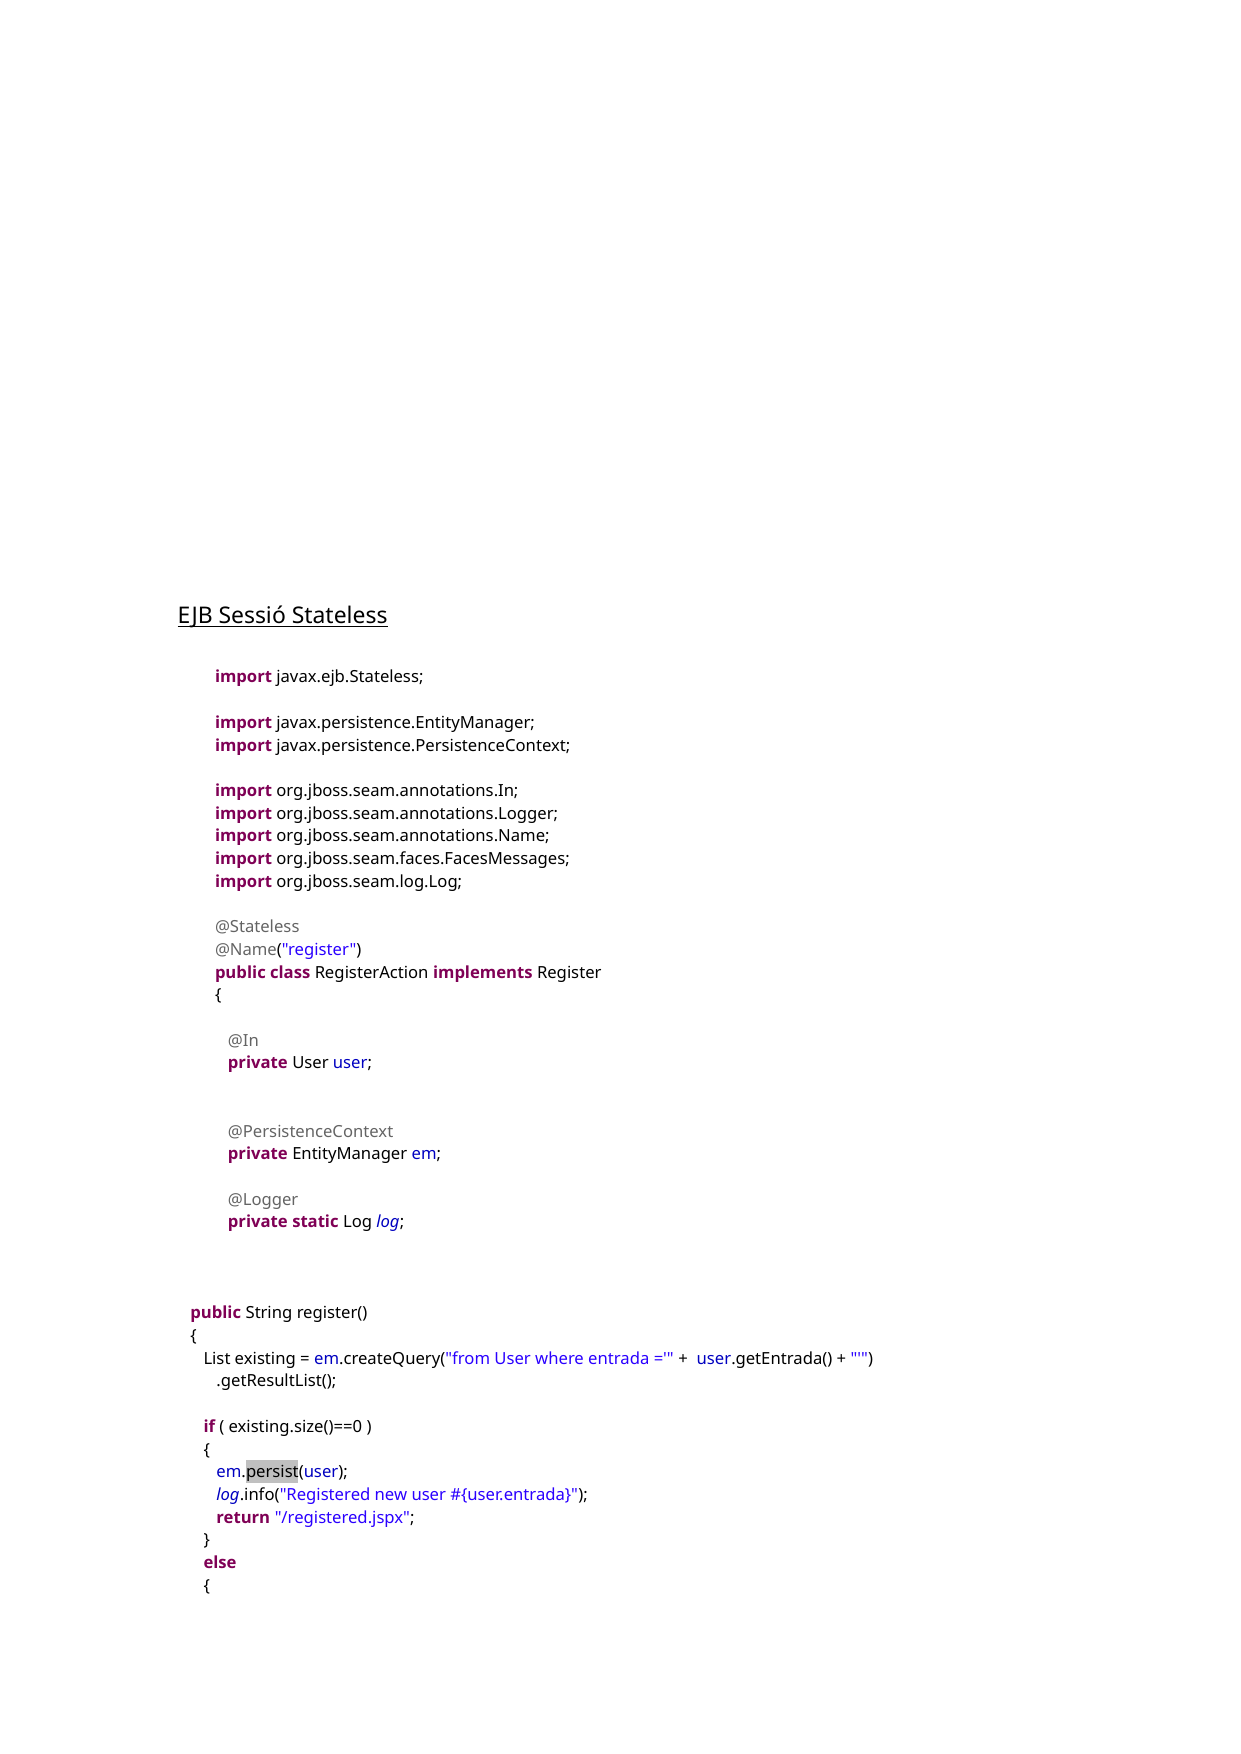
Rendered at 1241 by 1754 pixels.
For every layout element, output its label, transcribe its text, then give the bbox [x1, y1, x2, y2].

text { [177, 1324, 975, 1346]
text import javax.ejb.Stateless; [215, 665, 975, 688]
text import javax.persistence.EntityManager; [215, 711, 975, 733]
text { [215, 983, 975, 1006]
text import org.jboss.seam.log.Log; [215, 869, 975, 892]
text { [177, 1573, 975, 1596]
text import org.jboss.seam.annotations.Logger; [215, 801, 975, 824]
text private static Log log; [215, 1210, 975, 1233]
text import javax.persistence.PersistenceContext; [215, 733, 975, 756]
text List existing = em.createQuery("from User where entrada ='" + user.getEntrada() + "'") [177, 1346, 975, 1369]
subtitle EJB Sessió Stateless [177, 599, 975, 630]
text private EntityManager em; [215, 1142, 975, 1165]
text if ( existing.size()==0 ) [177, 1414, 975, 1437]
text import org.jboss.seam.faces.FacesMessages; [215, 847, 975, 869]
text em.persist(user); [177, 1460, 975, 1483]
text else [177, 1551, 975, 1573]
text .getResultList(); [177, 1369, 975, 1392]
text public class RegisterAction implements Register [215, 960, 975, 983]
text log.info("Registered new user #{user.entrada}"); [177, 1483, 975, 1505]
text } [177, 1528, 975, 1551]
text import org.jboss.seam.annotations.In; [215, 779, 975, 801]
text @PersistenceContext [215, 1119, 975, 1142]
text private User user; [215, 1051, 975, 1074]
text import org.jboss.seam.annotations.Name; [215, 824, 975, 847]
text @Name("register") [215, 938, 975, 960]
text @Stateless [215, 915, 975, 938]
text public String register() [177, 1301, 975, 1324]
text @In [215, 1028, 975, 1051]
text return "/registered.jspx"; [177, 1505, 975, 1528]
text @Logger [215, 1187, 975, 1210]
text { [177, 1437, 975, 1460]
